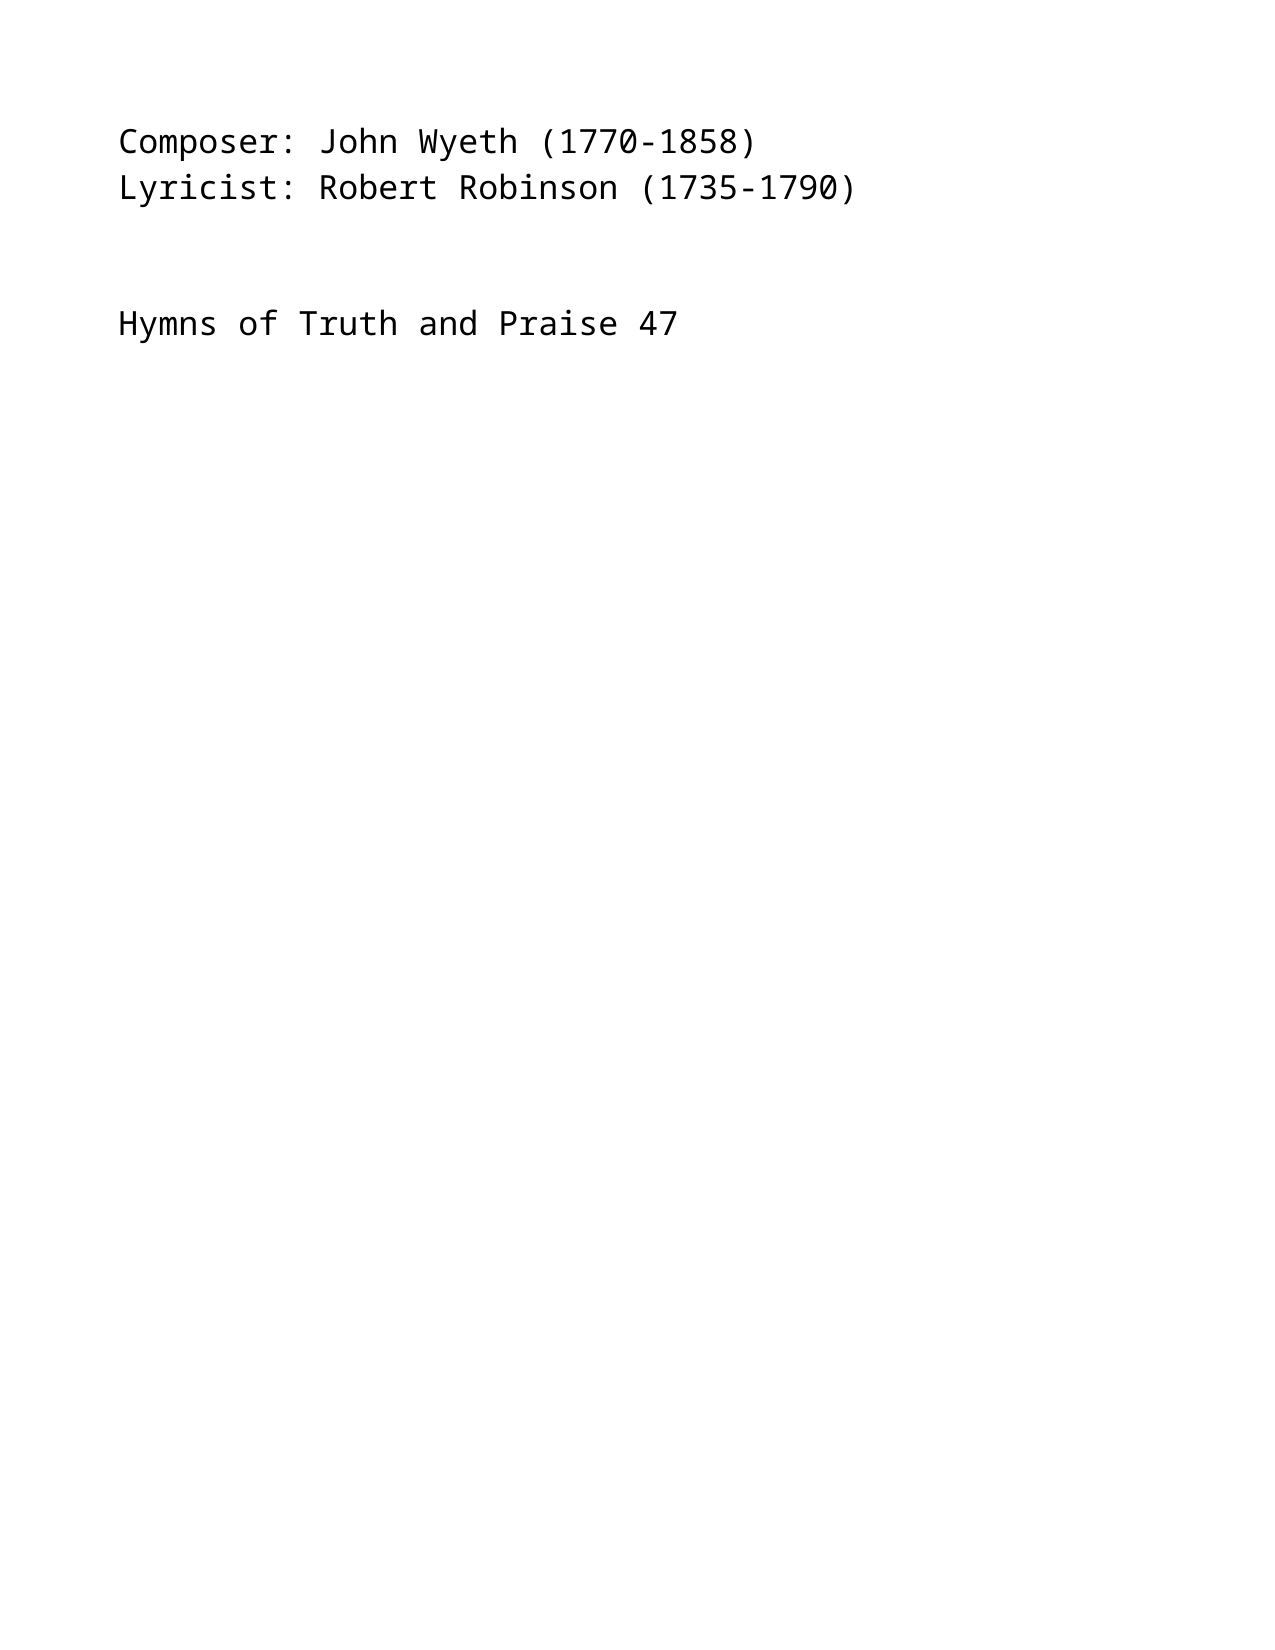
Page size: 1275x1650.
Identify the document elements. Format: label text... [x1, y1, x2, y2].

text Lyricist: Robert Robinson (1735-1790) [118, 163, 1157, 209]
text Hymns of Truth and Praise 47 [118, 300, 1157, 345]
text Composer: John Wyeth (1770-1858) [118, 118, 1157, 163]
